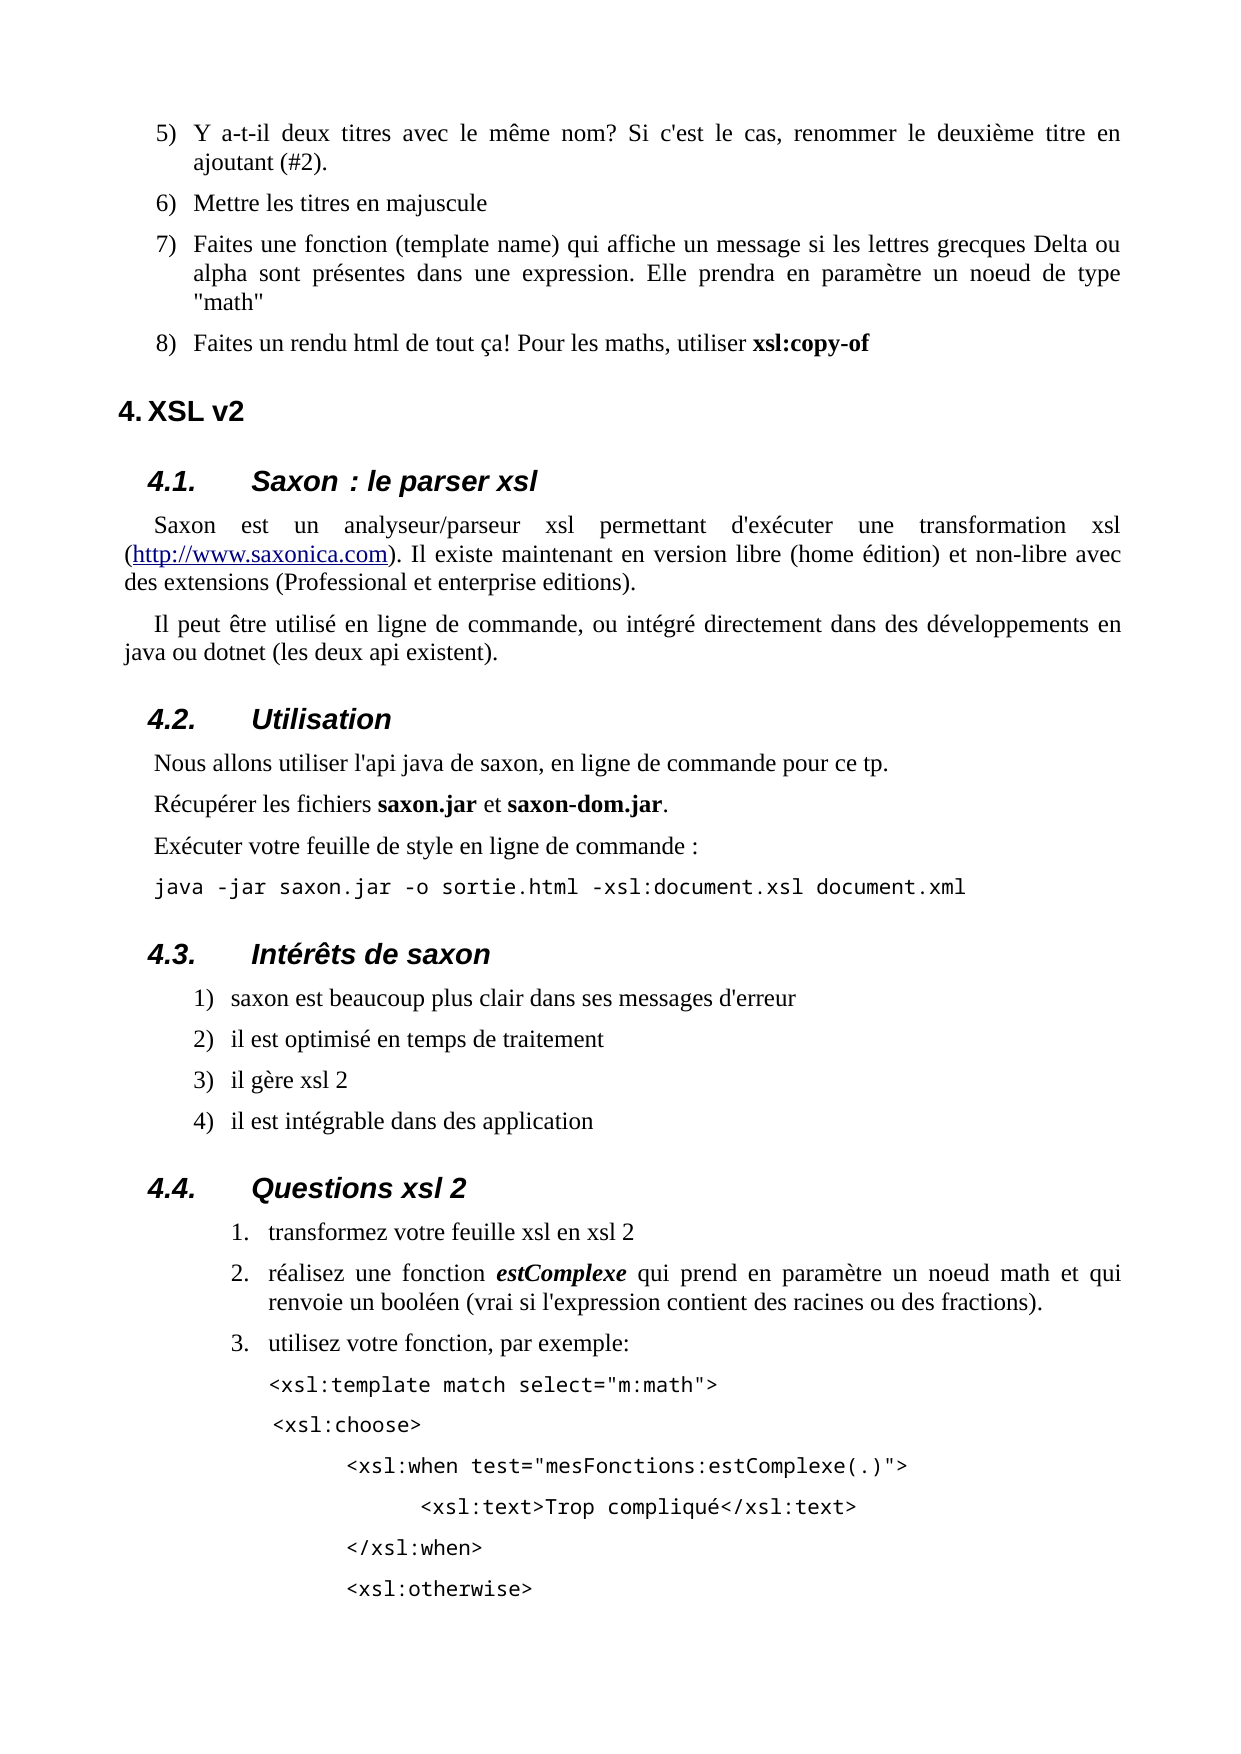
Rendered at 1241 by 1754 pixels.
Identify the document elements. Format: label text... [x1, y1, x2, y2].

list Y a-t-il deux titres avec le même nom? Si c'est le cas, renommer le deuxième titre en ajoutant (#2). [156, 118, 1122, 176]
list Faites un rendu html de tout ça! Pour les maths, utiliser xsl:copy-of [156, 328, 1122, 357]
list Mettre les titres en majuscule [156, 188, 1122, 217]
list utilisez votre fonction, par exemple: [231, 1328, 1122, 1357]
text <xsl:text>Trop compliqué</xsl:text> [124, 1492, 1122, 1521]
list transformez votre feuille xsl en xsl 2 [231, 1217, 1122, 1246]
subtitle XSL v2 [118, 394, 1122, 428]
text Saxon est un analyseur/parseur xsl permettant d'exécuter une transformation xsl (http://www.saxonica.com). Il existe maintenant en version libre (home édition) et non-libre avec des extensions (Professional et enterprise editions). [124, 510, 1122, 596]
list réalisez une fonction estComplexe qui prend en paramètre un noeud math et qui renvoie un booléen (vrai si l'expression contient des racines ou des fractions). [231, 1258, 1122, 1316]
list Faites une fonction (template name) qui affiche un message si les lettres grecques Delta ou alpha sont présentes dans une expression. Elle prendra en paramètre un noeud de type "math" [156, 229, 1122, 316]
text </xsl:when> [124, 1533, 1122, 1562]
text <xsl:otherwise> [124, 1574, 1122, 1603]
text Exécuter votre feuille de style en ligne de commande : [124, 831, 1122, 859]
text <xsl:choose> [124, 1411, 1122, 1439]
text <xsl:when test="mesFonctions:estComplexe(.)"> [124, 1452, 1122, 1480]
subtitle Utilisation [148, 702, 1122, 736]
text Récupérer les fichiers saxon.jar et saxon-dom.jar. [124, 789, 1122, 818]
list il est optimisé en temps de traitement [193, 1024, 1122, 1053]
text Nous allons utiliser l'api java de saxon, en ligne de commande pour ce tp. [124, 748, 1122, 777]
subtitle Intérêts de saxon [148, 937, 1122, 970]
subtitle Saxon : le parser xsl [148, 464, 1122, 498]
list saxon est beaucoup plus clair dans ses messages d'erreur [193, 983, 1122, 1011]
list il est intégrable dans des application [193, 1106, 1122, 1135]
text java -jar saxon.jar -o sortie.html -xsl:document.xsl document.xml [124, 872, 1122, 901]
subtitle Questions xsl 2 [148, 1171, 1122, 1205]
text Il peut être utilisé en ligne de commande, ou intégré directement dans des développements en java ou dotnet (les deux api existent). [124, 609, 1122, 666]
list <xsl:template match select="m:math"> [231, 1370, 1122, 1398]
list il gère xsl 2 [193, 1065, 1122, 1094]
